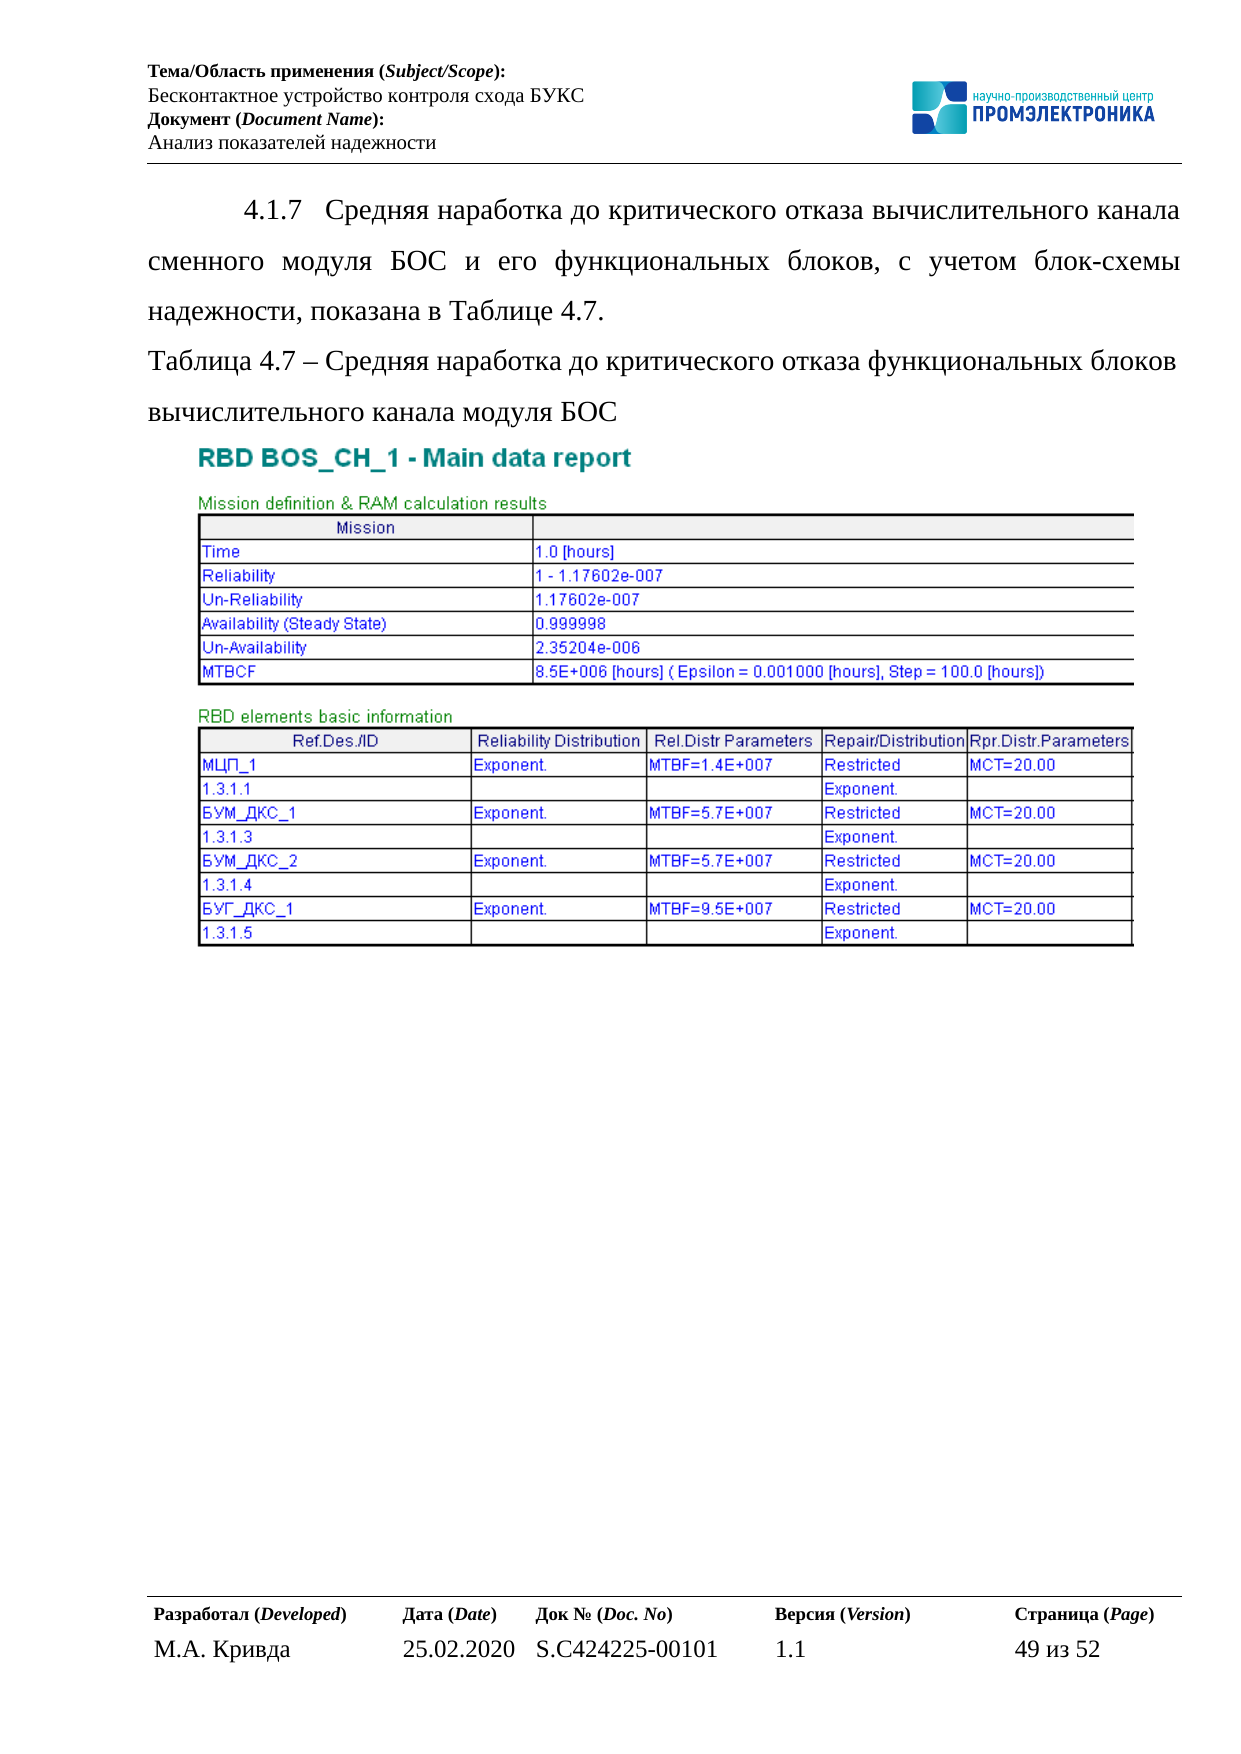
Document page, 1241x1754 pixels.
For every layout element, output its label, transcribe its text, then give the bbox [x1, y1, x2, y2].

picture [885, 53, 1182, 162]
text Таблица 4.7 – Средняя наработка до критического отказа функциональных блоков вычислительного канала модуля БОС [148, 343, 1181, 427]
picture [194, 444, 1134, 960]
list Средняя наработка до критического отказа вычислительного канала сменного модуля БОС и его функциональных блоков, с учетом блок-схемы надежности, показана в Таблице 4.7. [148, 192, 1181, 327]
